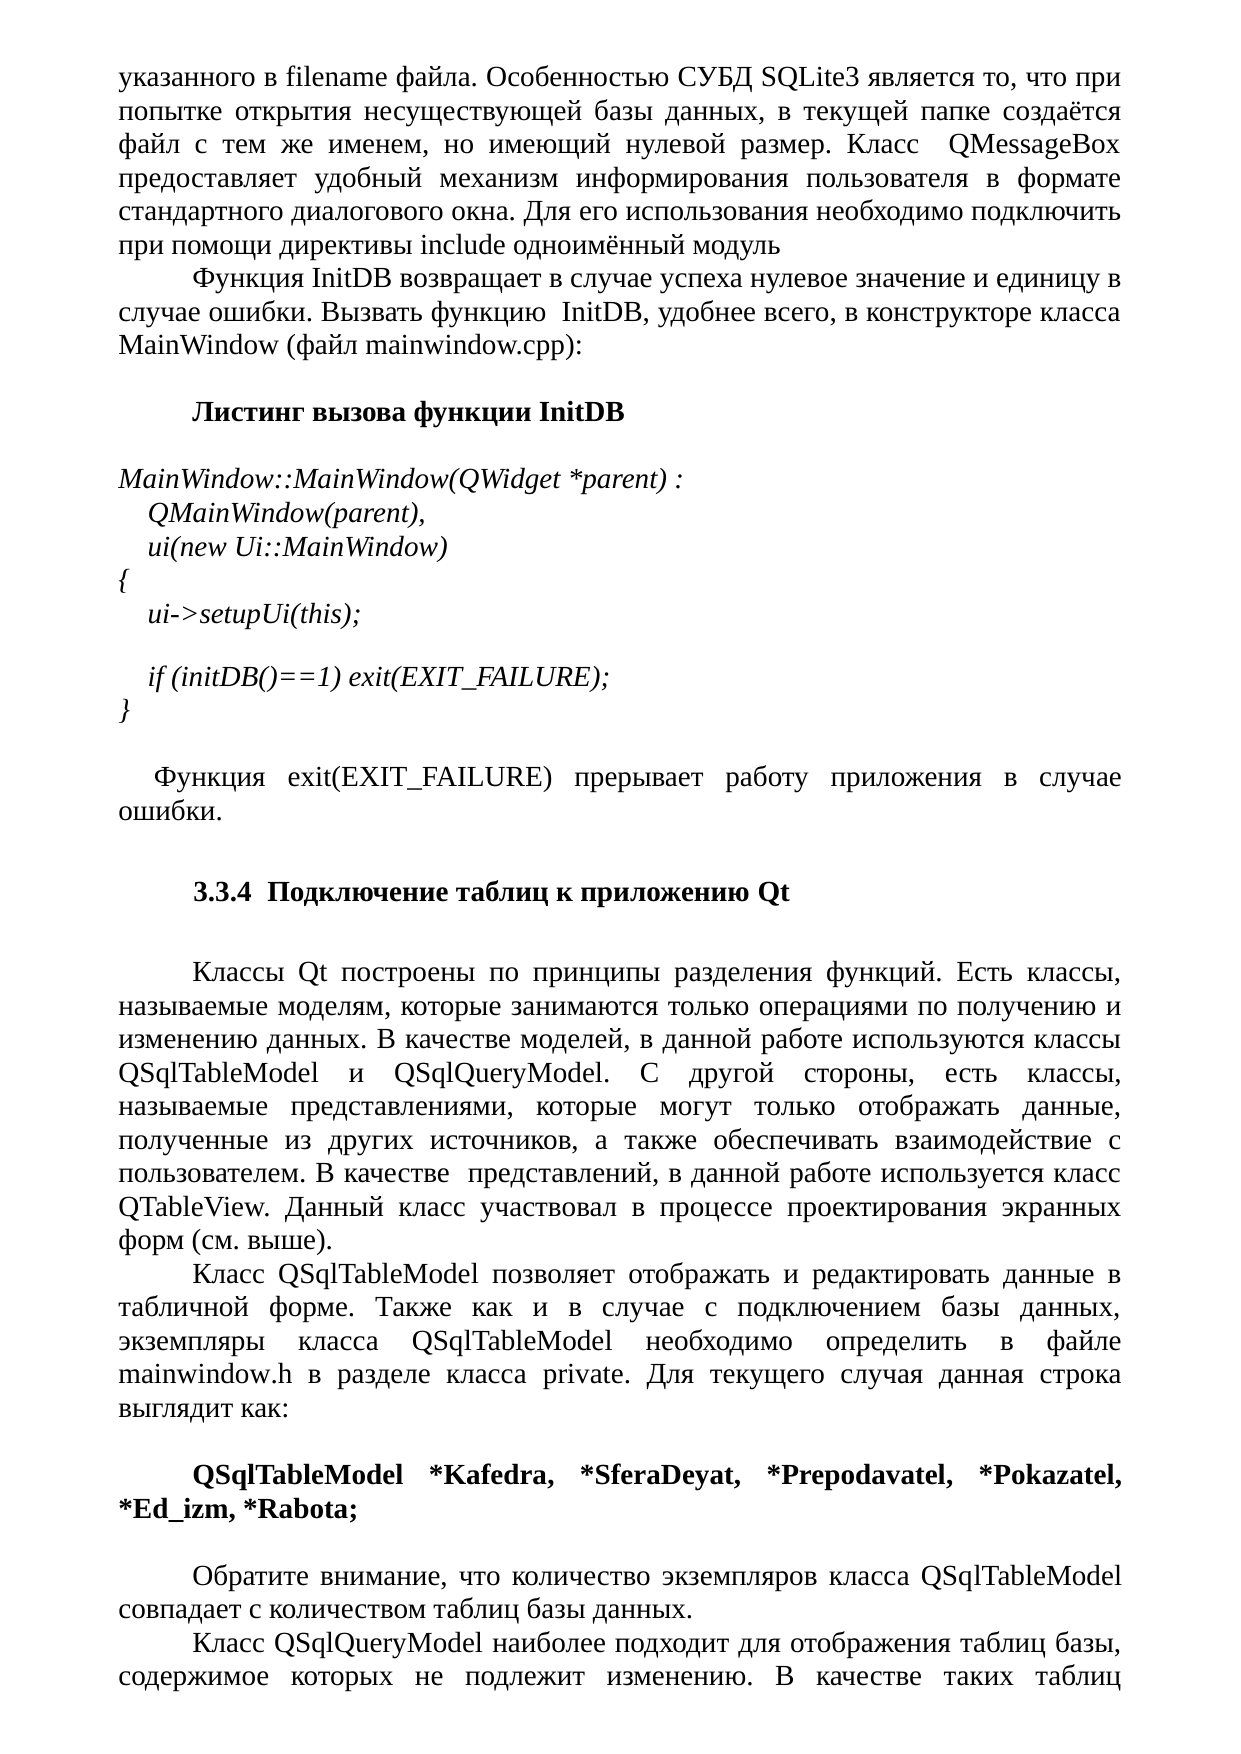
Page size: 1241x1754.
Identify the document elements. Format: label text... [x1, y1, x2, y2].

text } [118, 692, 1122, 726]
text Класс QSqlQueryModel наиболее подходит для отображения таблиц базы, содержимое которых не подлежит изменению. В качестве таких таблиц [118, 1625, 1122, 1692]
text MainWindow::MainWindow(QWidget *parent) : [118, 462, 1122, 495]
subtitle Подключение таблиц к приложению Qt [193, 874, 1122, 908]
text Функция exit(EXIT_FAILURE) прерывает работу приложения в случае ошибки. [118, 759, 1122, 826]
text Функция InitDB возвращает в случае успеха нулевое значение и единицу в случае ошибки. Вызвать функцию InitDB, удобнее всего, в конструкторе класса MainWindow (файл mainwindow.cpp): [118, 260, 1122, 361]
text Классы Qt построены по принципы разделения функций. Есть классы, называемые моделям, которые занимаются только операциями по получению и изменению данных. В качестве моделей, в данной работе используются классы QSqlTableModel и QSqlQueryModel. С другой стороны, есть классы, называемые представлениями, которые могут только отображать данные, полученные из других источников, а также обеспечивать взаимодействие с пользователем. В качестве представлений, в данной работе используется класс QTableView. Данный класс участвовал в процессе проектирования экранных форм (см. выше). [118, 954, 1122, 1256]
text Класс QSqlTableModel позволяет отображать и редактировать данные в табличной форме. Также как и в случае с подключением базы данных, экземпляры класса QSqlTableModel необходимо определить в файле mainwindow.h в разделе класса private. Для текущего случая данная строка выглядит как: [118, 1256, 1122, 1424]
text if (initDB()==1) exit(EXIT_FAILURE); [118, 659, 1122, 692]
text { [118, 562, 1122, 596]
text указанного в filename файла. Особенностью СУБД SQLite3 является то, что при попытке открытия несуществующей базы данных, в текущей папке создаётся файл с тем же именем, но имеющий нулевой размер. Класс QMessageBox предоставляет удобный механизм информирования пользователя в формате стандартного диалогового окна. Для его использования необходимо подключить при помощи директивы include одноимённый модуль [118, 59, 1122, 260]
text QMainWindow(parent), [118, 495, 1122, 529]
text ui->setupUi(this); [118, 596, 1122, 629]
text Обратите внимание, что количество экземпляров класса QSqlTableModel совпадает с количеством таблиц базы данных. [118, 1558, 1122, 1625]
text QSqlTableModel *Kafedra, *SferaDeyat, *Prepodavatel, *Pokazatel, *Ed_izm, *Rabota; [118, 1457, 1122, 1524]
text ui(new Ui::MainWindow) [118, 529, 1122, 562]
text Листинг вызова функции InitDB [118, 394, 1122, 428]
